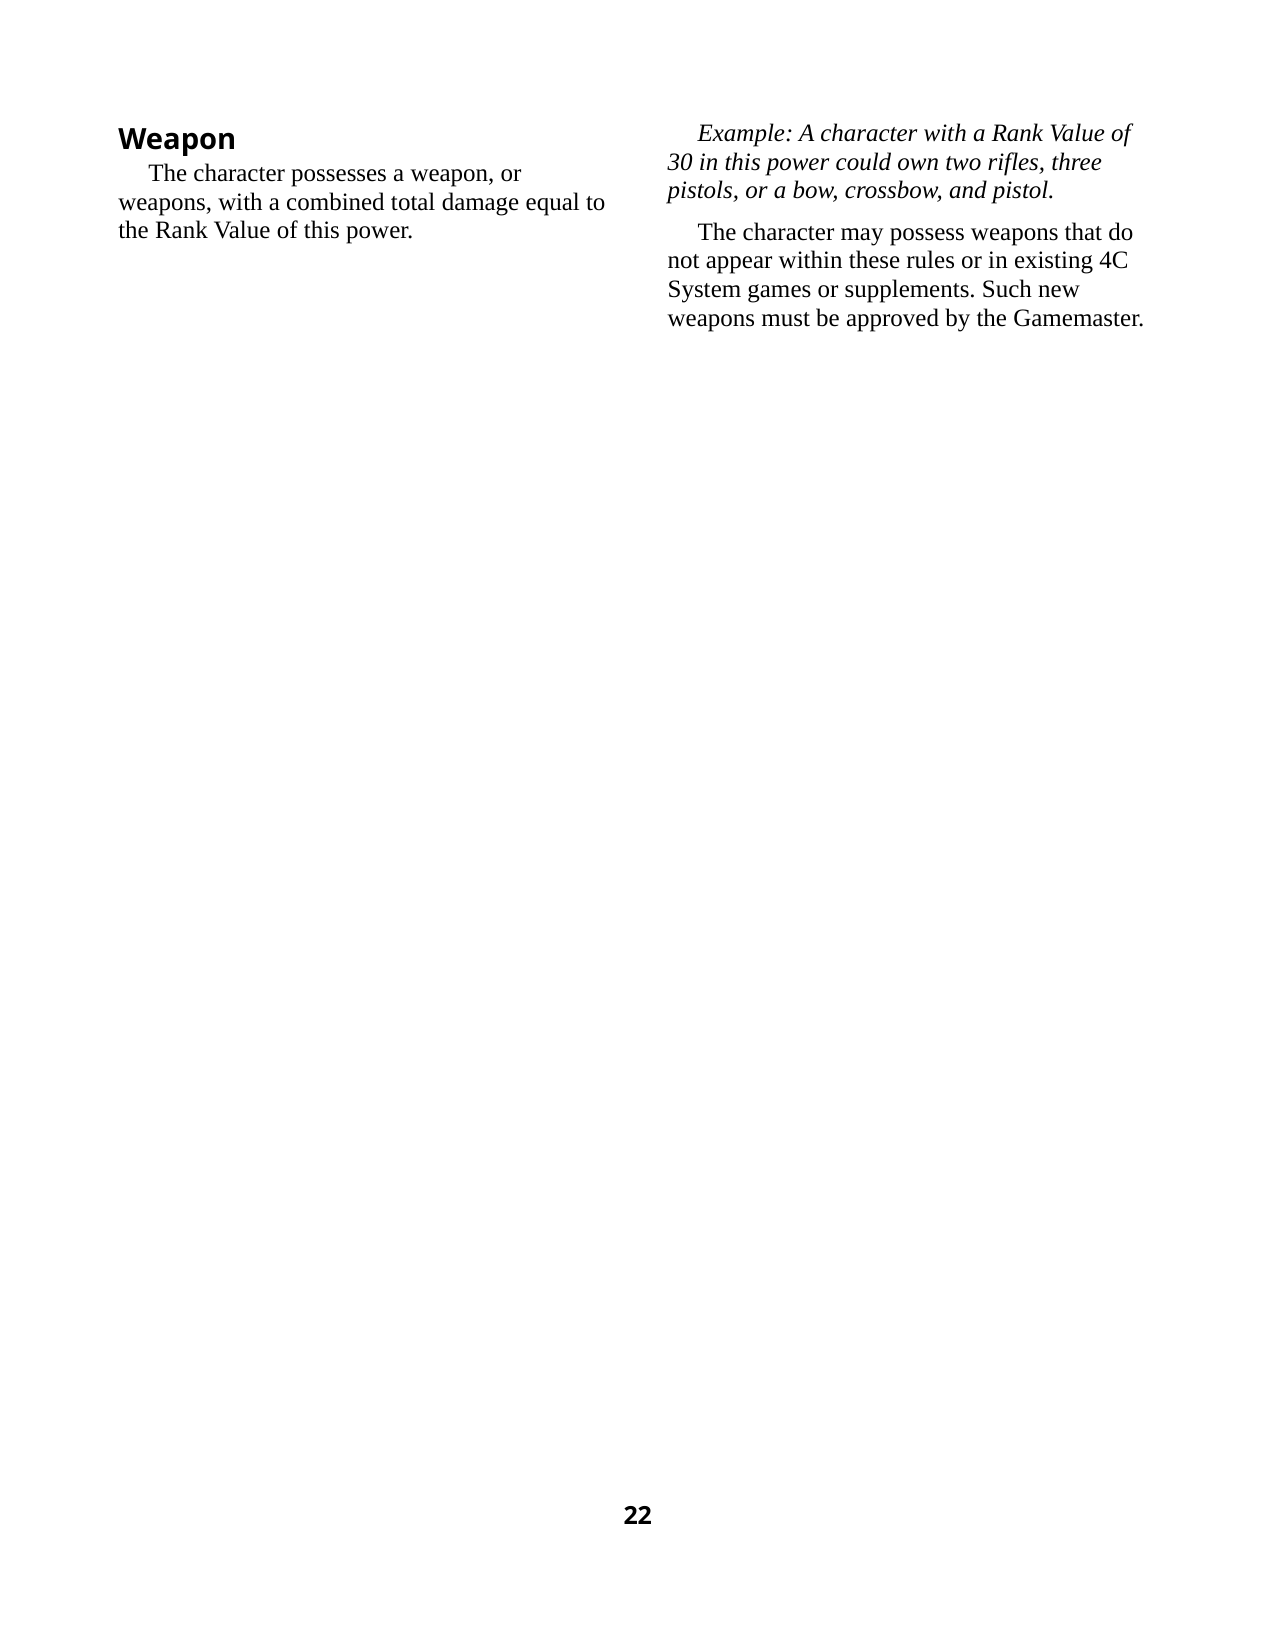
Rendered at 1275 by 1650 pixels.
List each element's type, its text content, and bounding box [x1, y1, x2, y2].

text Example: A character with a Rank Value of 30 in this power could own two rifles, three pistols, or a bow, crossbow, and pistol. [667, 118, 1157, 204]
subtitle Weapon [118, 118, 607, 158]
text The character possesses a weapon, or weapons, with a combined total damage equal to the Rank Value of this power. [118, 158, 607, 244]
text The character may possess weapons that do not appear within these rules or in existing 4C System games or supplements. Such new weapons must be approved by the Gamemaster. [667, 217, 1157, 332]
